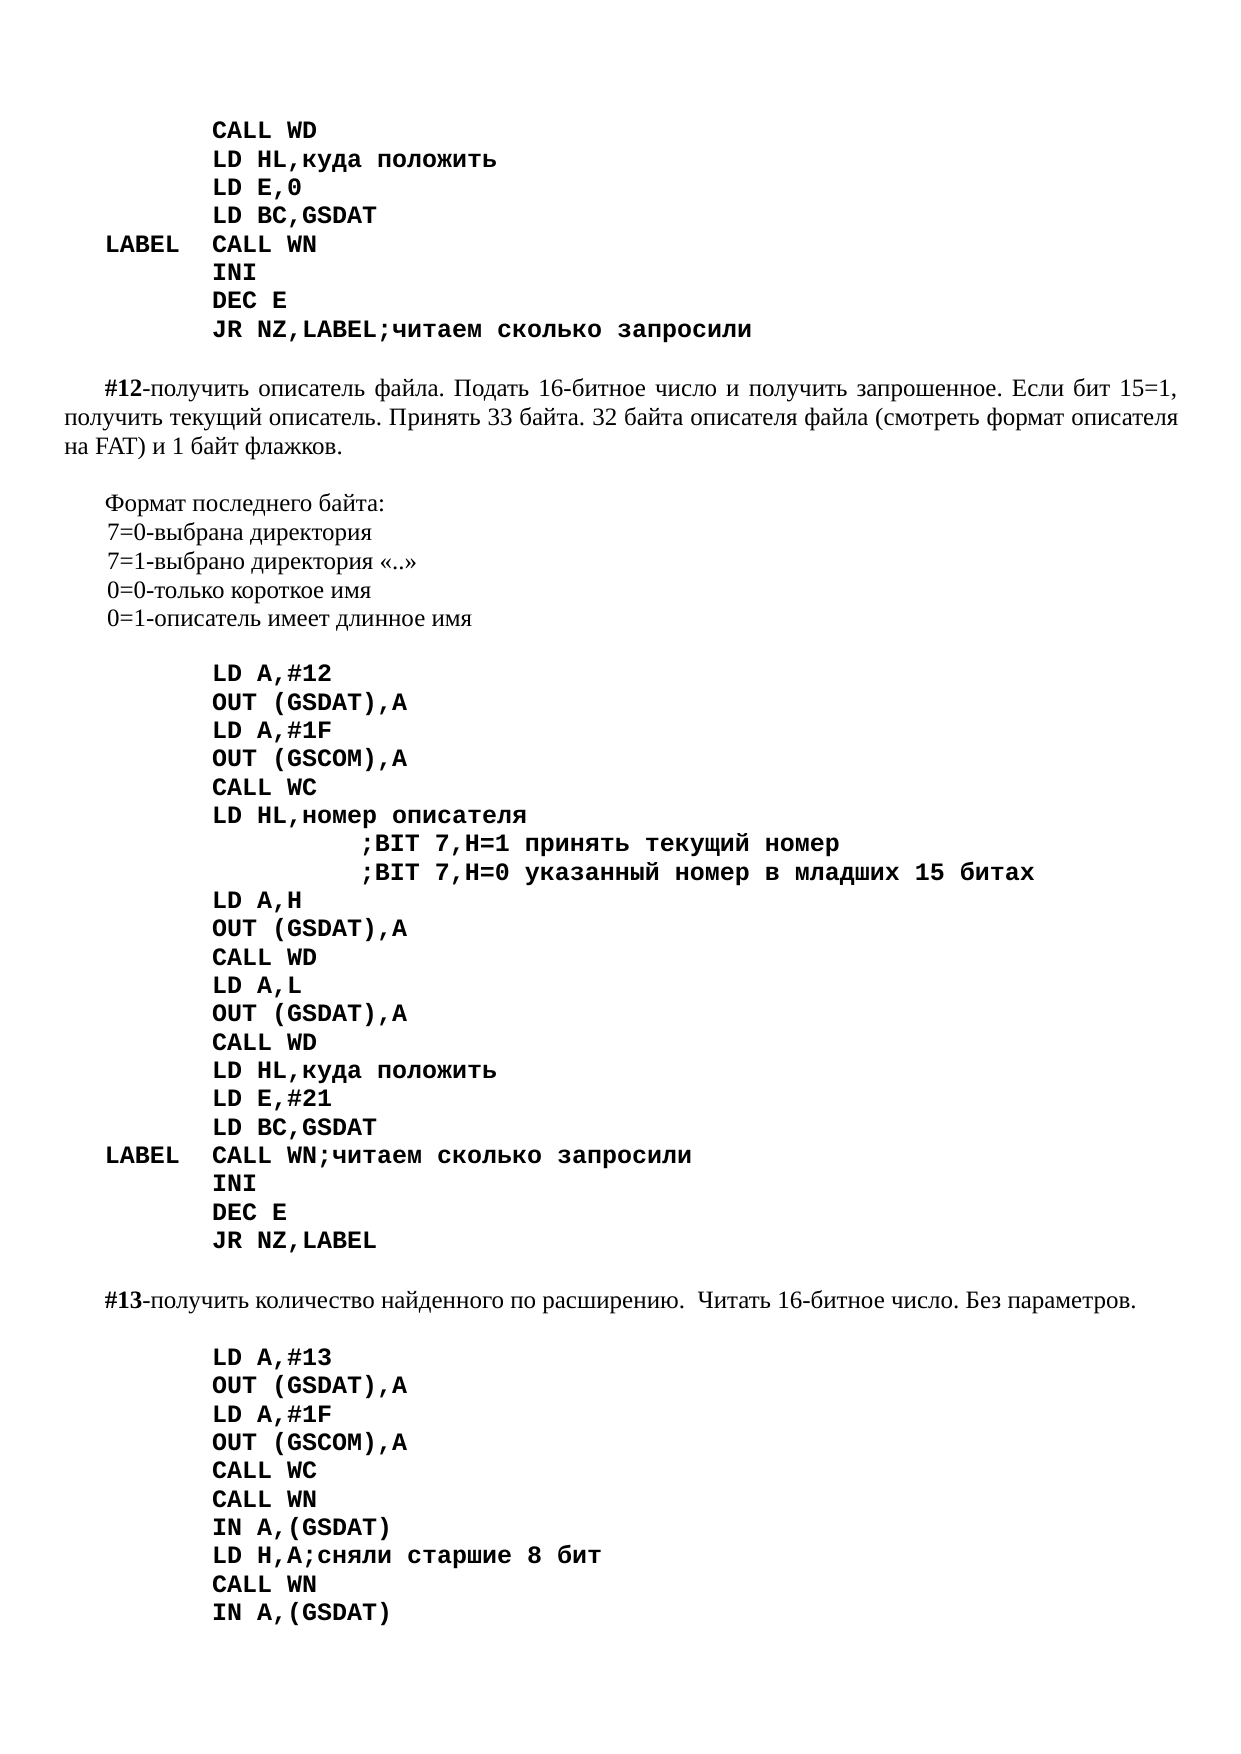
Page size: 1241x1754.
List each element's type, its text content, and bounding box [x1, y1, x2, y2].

text OUT (GSDAT),A [64, 916, 1179, 944]
text LD A,H [64, 888, 1179, 916]
text 0=1-описатель имеет длинное имя [64, 603, 1179, 632]
text CALL WN [64, 1571, 1179, 1600]
text LD HL,куда положить [64, 1058, 1179, 1086]
text LD H,A;сняли старшие 8 бит [64, 1543, 1179, 1571]
text INI [64, 1171, 1179, 1199]
text LD A,#13 [64, 1342, 1179, 1373]
text CALL WD [64, 944, 1179, 973]
text 0=0-только короткое имя [64, 575, 1179, 603]
text LD HL,куда положить [64, 146, 1179, 175]
text Формат последнего байта: [64, 488, 1179, 517]
text CALL WN [64, 1486, 1179, 1515]
text OUT (GSDAT),A [64, 689, 1179, 718]
text ;BIT 7,H=0 указанный номер в младших 15 битах [64, 859, 1179, 888]
text JR NZ,LABEL [64, 1228, 1179, 1256]
text LD E,#21 [64, 1086, 1179, 1114]
text IN A,(GSDAT) [64, 1515, 1179, 1543]
text LABEL CALL WN [64, 231, 1179, 260]
text LD A,L [64, 973, 1179, 1001]
text LD A,#1F [64, 718, 1179, 746]
text INI [64, 260, 1179, 288]
text LD A,#1F [64, 1401, 1179, 1430]
text LABEL CALL WN;читаем сколько запросили [64, 1143, 1179, 1171]
text CALL WD [64, 1029, 1179, 1058]
text OUT (GSCOM),A [64, 746, 1179, 774]
text CALL WC [64, 774, 1179, 803]
text OUT (GSDAT),A [64, 1373, 1179, 1401]
text CALL WC [64, 1458, 1179, 1486]
text DEC E [64, 288, 1179, 316]
text #13-получить количество найденного по расширению. Читать 16-битное число. Без параметров. [64, 1285, 1179, 1313]
text OUT (GSCOM),A [64, 1430, 1179, 1458]
text 7=1-выбрано директория «..» [64, 546, 1179, 575]
text JR NZ,LABEL;читаем сколько запросили [64, 316, 1179, 345]
text LD A,#12 [64, 661, 1179, 689]
text CALL WD [64, 118, 1179, 146]
text LD BC,GSDAT [64, 1114, 1179, 1143]
text 7=0-выбрана директория [64, 517, 1179, 546]
text LD E,0 [64, 175, 1179, 203]
text LD HL,номер описателя [64, 803, 1179, 831]
text LD BC,GSDAT [64, 203, 1179, 231]
text #12-получить описатель файла. Подать 16-битное число и получить запрошенное. Если бит 15=1, получить текущий описатель. Принять 33 байта. 32 байта описателя файла (смотреть формат описателя на FAT) и 1 байт флажков. [64, 373, 1179, 460]
text IN A,(GSDAT) [64, 1600, 1179, 1628]
text ;BIT 7,H=1 принять текущий номер [64, 831, 1179, 859]
text OUT (GSDAT),A [64, 1001, 1179, 1029]
text DEC E [64, 1199, 1179, 1228]
